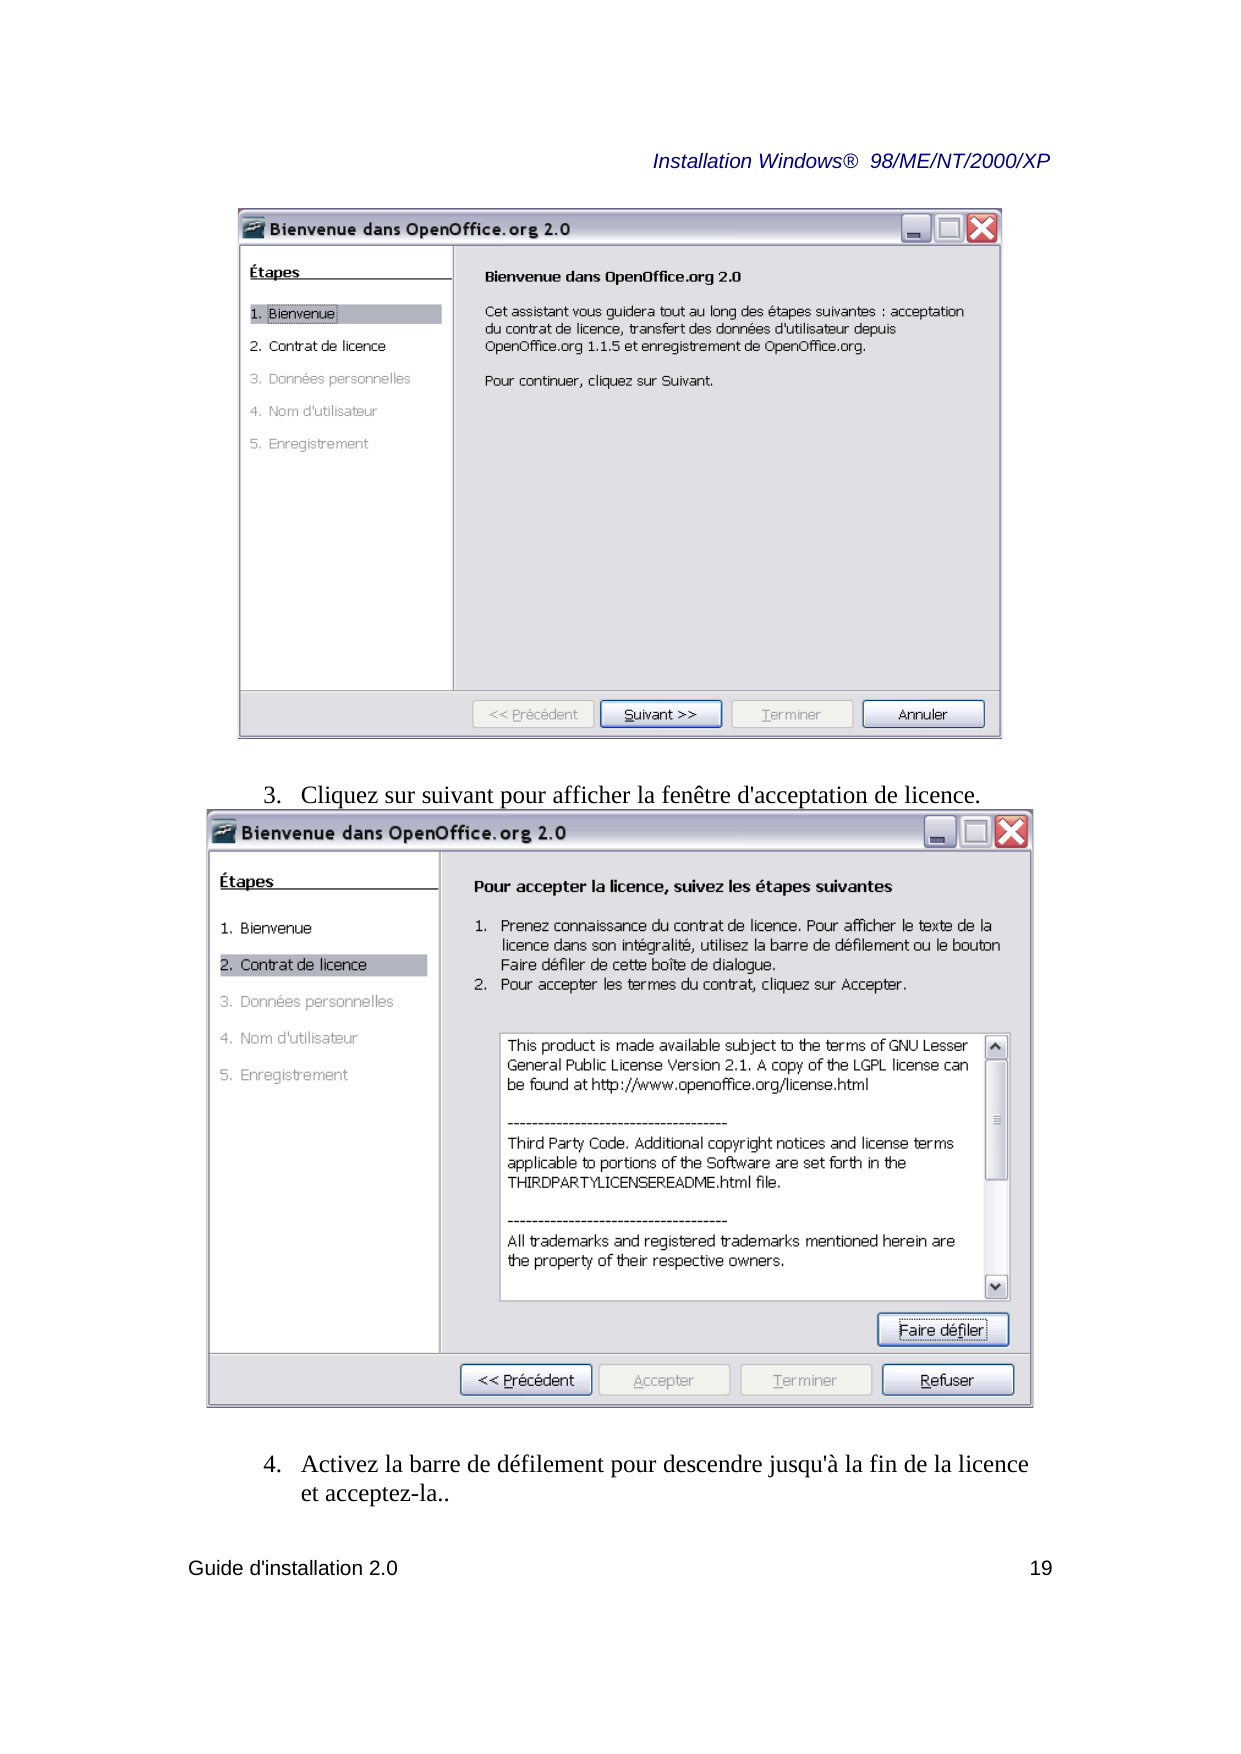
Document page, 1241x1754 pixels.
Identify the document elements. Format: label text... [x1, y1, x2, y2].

picture [206, 809, 1034, 1408]
list Cliquez sur suivant pour afficher la fenêtre d'acceptation de licence. [263, 781, 1052, 809]
list Activez la barre de défilement pour descendre jusqu'à la fin de la licence et acceptez-la.. [263, 1450, 1052, 1506]
picture [237, 208, 1003, 739]
